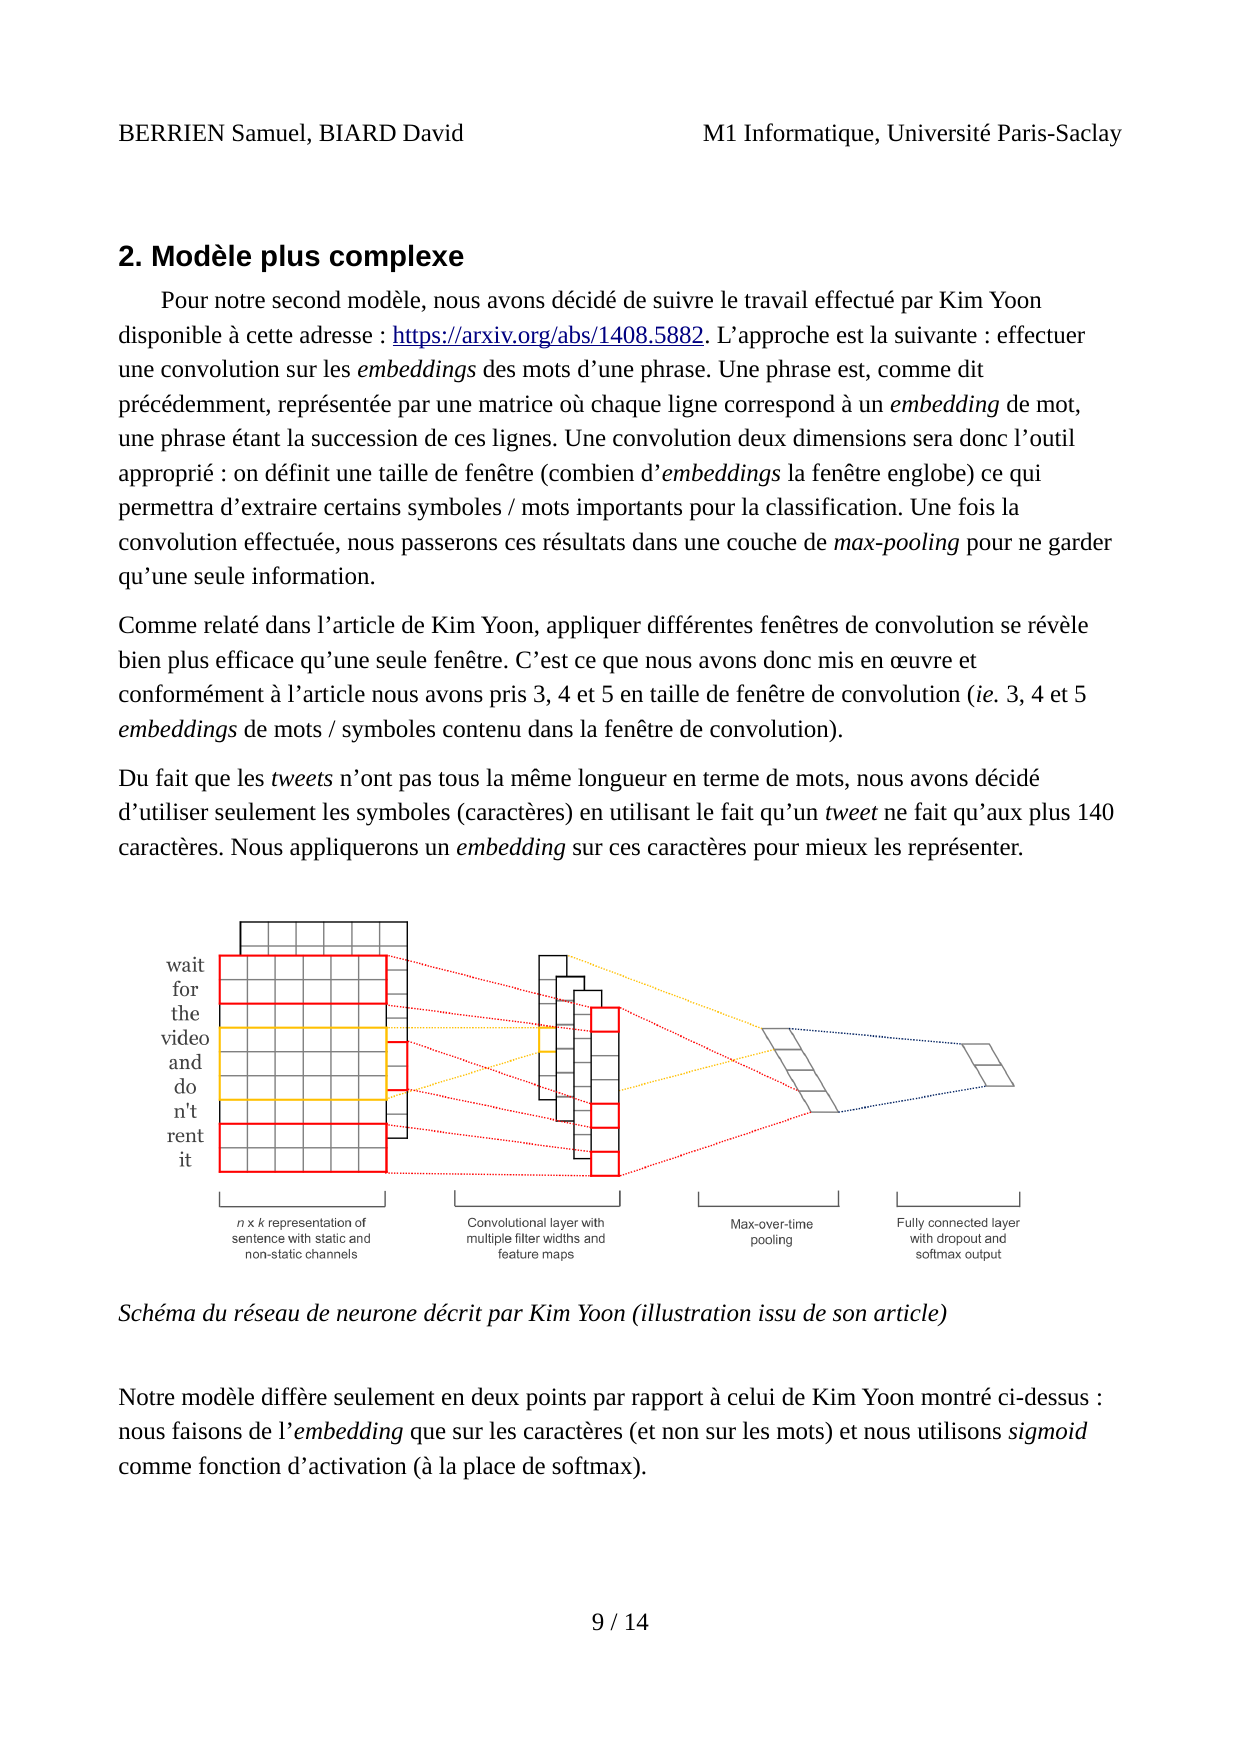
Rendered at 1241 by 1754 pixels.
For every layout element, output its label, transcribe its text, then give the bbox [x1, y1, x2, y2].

picture [118, 893, 1123, 1299]
text Schéma du réseau de neurone décrit par Kim Yoon (illustration issu de son article) [118, 1299, 1122, 1327]
text Du fait que les tweets n’ont pas tous la même longueur en terme de mots, nous avons décidé d’utiliser seulement les symboles (caractères) en utilisant le fait qu’un tweet ne fait qu’aux plus 140 caractères. Nous appliquerons un embedding sur ces caractères pour mieux les représenter. [118, 763, 1122, 861]
text Comme relaté dans l’article de Kim Yoon, appliquer différentes fenêtres de convolution se révèle bien plus efficace qu’une seule fenêtre. C’est ce que nous avons donc mis en œuvre et conformément à l’article nous avons pris 3, 4 et 5 en taille de fenêtre de convolution (ie. 3, 4 et 5 embeddings de mots / symboles contenu dans la fenêtre de convolution). [118, 610, 1122, 743]
subtitle 2. Modèle plus complexe [118, 239, 1122, 273]
text Notre modèle diffère seulement en deux points par rapport à celui de Kim Yoon montré ci-dessus : nous faisons de l’embedding que sur les caractères (et non sur les mots) et nous utilisons sigmoid comme fonction d’activation (à la place de softmax). [118, 1382, 1122, 1480]
text Pour notre second modèle, nous avons décidé de suivre le travail effectué par Kim Yoon disponible à cette adresse : https://arxiv.org/abs/1408.5882. L’approche est la suivante : effectuer une convolution sur les embeddings des mots d’une phrase. Une phrase est, comme dit précédemment, représentée par une matrice où chaque ligne correspond à un embedding de mot, une phrase étant la succession de ces lignes. Une convolution deux dimensions sera donc l’outil approprié : on définit une taille de fenêtre (combien d’embeddings la fenêtre englobe) ce qui permettra d’extraire certains symboles / mots importants pour la classification. Une fois la convolution effectuée, nous passerons ces résultats dans une couche de max-pooling pour ne garder qu’une seule information. [118, 286, 1122, 590]
